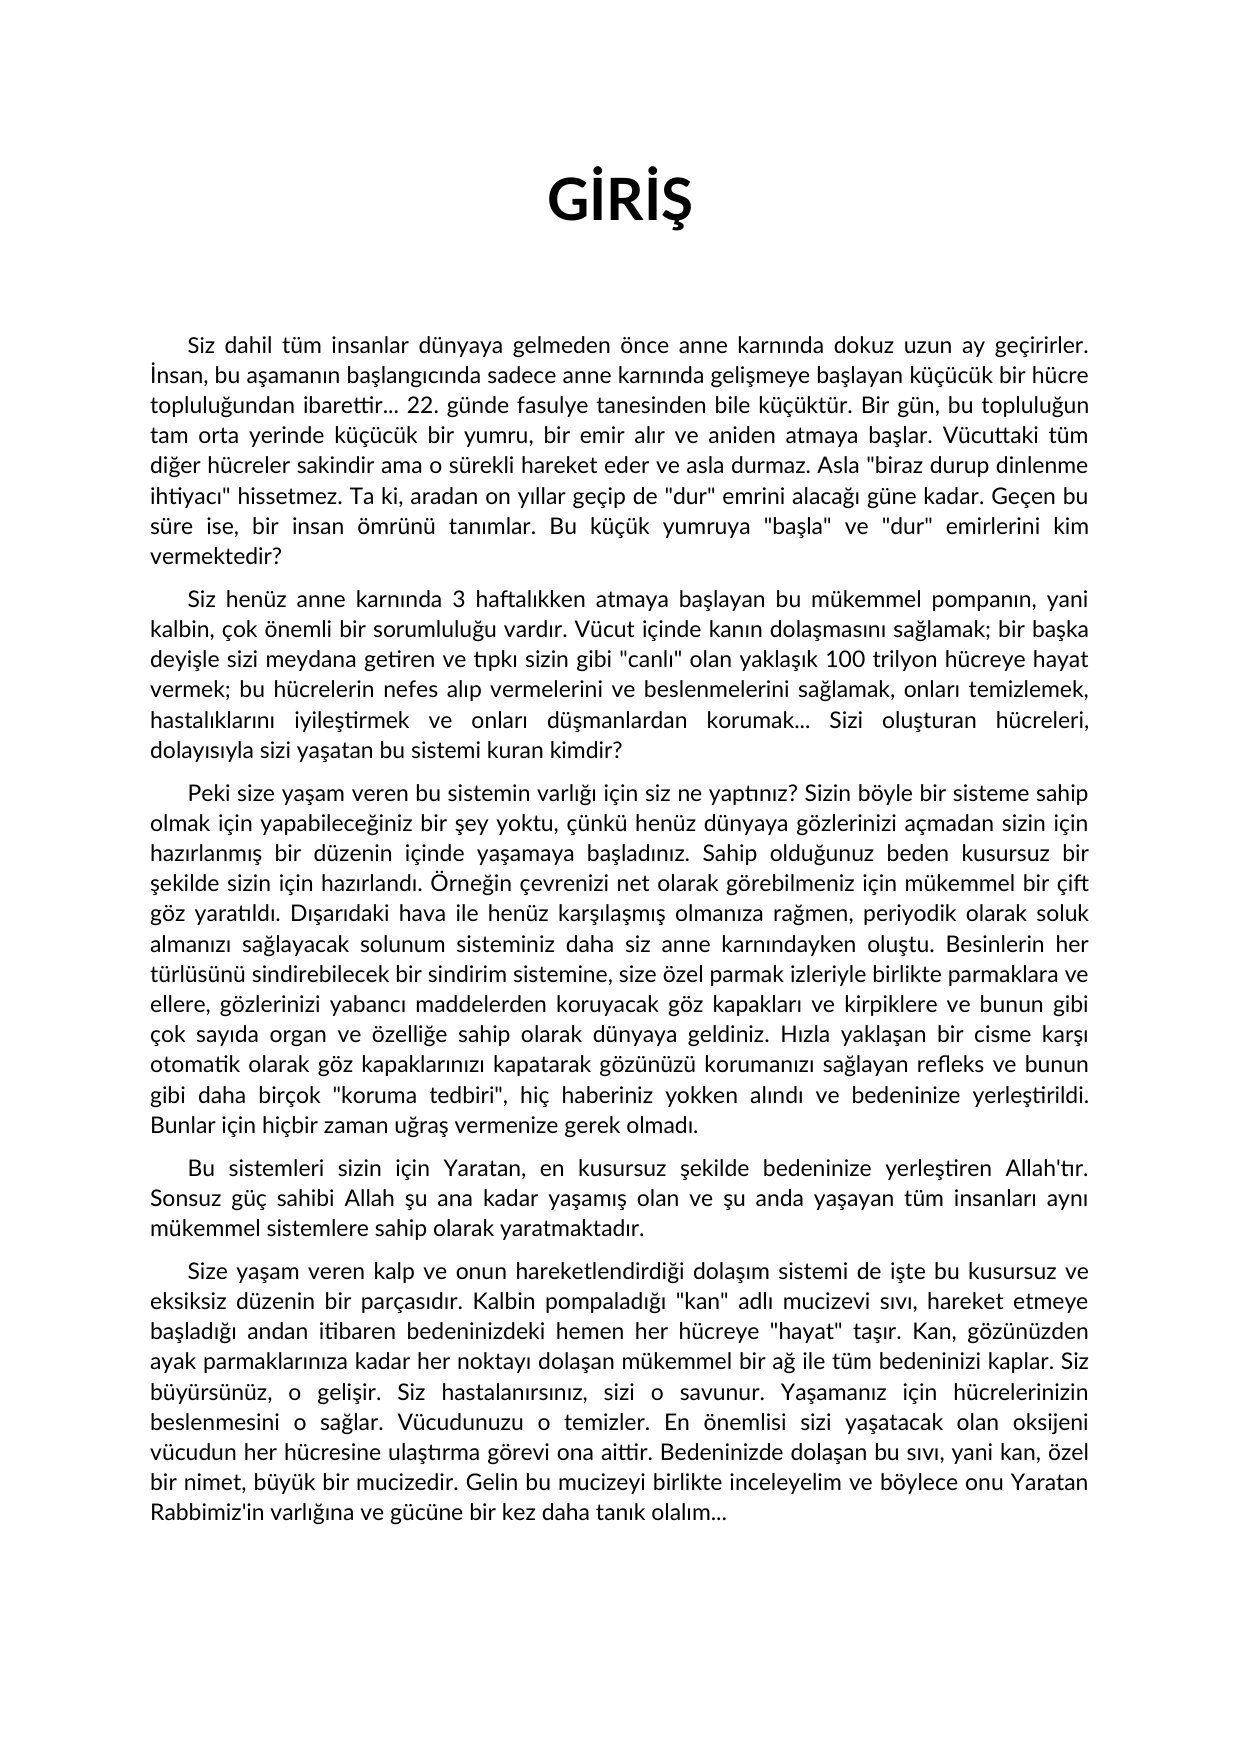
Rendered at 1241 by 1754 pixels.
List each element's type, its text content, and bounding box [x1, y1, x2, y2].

text Siz dahil tüm insanlar dünyaya gelmeden önce anne karnında dokuz uzun ay geçirirler. İnsan, bu aşamanın başlangıcında sadece anne karnında gelişmeye başlayan küçücük bir hücre topluluğundan ibarettir... 22. günde fasulye tanesinden bile küçüktür. Bir gün, bu topluluğun tam orta yerinde küçücük bir yumru, bir emir alır ve aniden atmaya başlar. Vücuttaki tüm diğer hücreler sakindir ama o sürekli hareket eder ve asla durmaz. Asla "biraz durup dinlenme ihtiyacı" hissetmez. Ta ki, aradan on yıllar geçip de "dur" emrini alacağı güne kadar. Geçen bu süre ise, bir insan ömrünü tanımlar. Bu küçük yumruya "başla" ve "dur" emirlerini kim vermektedir? [150, 330, 1090, 569]
text Size yaşam veren kalp ve onun hareketlendirdiği dolaşım sistemi de işte bu kusursuz ve eksiksiz düzenin bir parçasıdır. Kalbin pompaladığı "kan" adlı mucizevi sıvı, hareket etmeye başladığı andan itibaren bedeninizdeki hemen her hücreye "hayat" taşır. Kan, gözünüzden ayak parmaklarınıza kadar her noktayı dolaşan mükemmel bir ağ ile tüm bedeninizi kaplar. Siz büyürsünüz, o gelişir. Siz hastalanırsınız, sizi o savunur. Yaşamanız için hücrelerinizin beslenmesini o sağlar. Vücudunuzu o temizler. En önemlisi sizi yaşatacak olan oksijeni vücudun her hücresine ulaştırma görevi ona aittir. Bedeninizde dolaşan bu sıvı, yani kan, özel bir nimet, büyük bir mucizedir. Gelin bu mucizeyi birlikte inceleyelim ve böylece onu Yaratan Rabbimiz'in varlığına ve gücüne bir kez daha tanık olalım... [150, 1256, 1090, 1526]
subtitle GİRİŞ [150, 162, 1090, 232]
text Peki size yaşam veren bu sistemin varlığı için siz ne yaptınız? Sizin böyle bir sisteme sahip olmak için yapabileceğiniz bir şey yoktu, çünkü henüz dünyaya gözlerinizi açmadan sizin için hazırlanmış bir düzenin içinde yaşamaya başladınız. Sahip olduğunuz beden kusursuz bir şekilde sizin için hazırlandı. Örneğin çevrenizi net olarak görebilmeniz için mükemmel bir çift göz yaratıldı. Dışarıdaki hava ile henüz karşılaşmış olmanıza rağmen, periyodik olarak soluk almanızı sağlayacak solunum sisteminiz daha siz anne karnındayken oluştu. Besinlerin her türlüsünü sindirebilecek bir sindirim sistemine, size özel parmak izleriyle birlikte parmaklara ve ellere, gözlerinizi yabancı maddelerden koruyacak göz kapakları ve kirpiklere ve bunun gibi çok sayıda organ ve özelliğe sahip olarak dünyaya geldiniz. Hızla yaklaşan bir cisme karşı otomatik olarak göz kapaklarınızı kapatarak gözünüzü korumanızı sağlayan refleks ve bunun gibi daha birçok "koruma tedbiri", hiç haberiniz yokken alındı ve bedeninize yerleştirildi. Bunlar için hiçbir zaman uğraş vermenize gerek olmadı. [150, 778, 1090, 1138]
text Siz henüz anne karnında 3 haftalıkken atmaya başlayan bu mükemmel pompanın, yani kalbin, çok önemli bir sorumluluğu vardır. Vücut içinde kanın dolaşmasını sağlamak; bir başka deyişle sizi meydana getiren ve tıpkı sizin gibi "canlı" olan yaklaşık 100 trilyon hücreye hayat vermek; bu hücrelerin nefes alıp vermelerini ve beslenmelerini sağlamak, onları temizlemek, hastalıklarını iyileştirmek ve onları düşmanlardan korumak... Sizi oluşturan hücreleri, dolayısıyla sizi yaşatan bu sistemi kuran kimdir? [150, 584, 1090, 763]
text Bu sistemleri sizin için Yaratan, en kusursuz şekilde bedeninize yerleştiren Allah'tır. Sonsuz güç sahibi Allah şu ana kadar yaşamış olan ve şu anda yaşayan tüm insanları aynı mükemmel sistemlere sahip olarak yaratmaktadır. [150, 1153, 1090, 1241]
